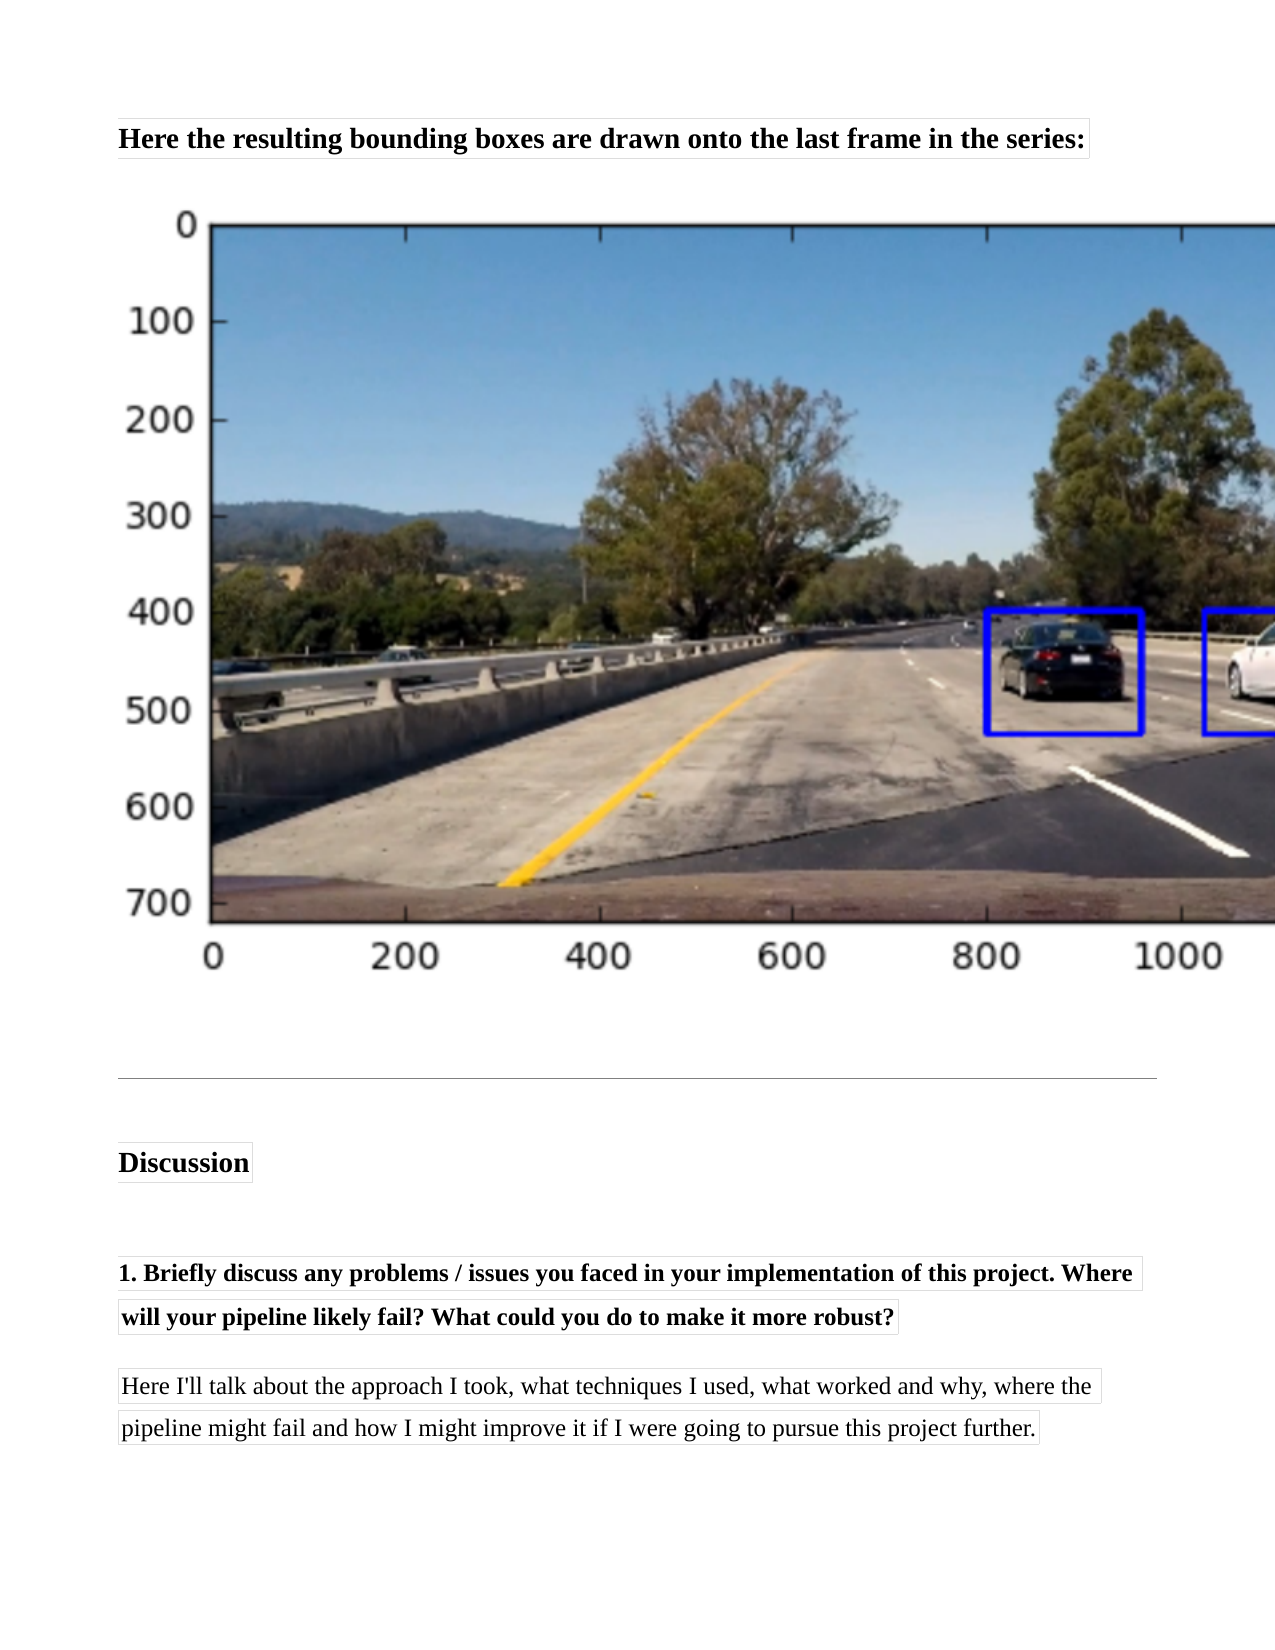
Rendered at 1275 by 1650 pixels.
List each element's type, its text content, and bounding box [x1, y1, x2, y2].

picture [118, 193, 1275, 1007]
text Here I'll talk about the approach I took, what techniques I used, what worked and why, where the pipeline might fail and how I might improve it if I were going to pursue this project further. [118, 1368, 1157, 1444]
subtitle 1. Briefly discuss any problems / issues you faced in your implementation of this project. Where will your pipeline likely fail? What could you do to make it more robust? [118, 1256, 1157, 1334]
subtitle [253, 1142, 1157, 1182]
subtitle Here the resulting bounding boxes are drawn onto the last frame in the series: [118, 119, 1089, 158]
subtitle Discussion [118, 1143, 252, 1182]
subtitle [1090, 118, 1157, 158]
